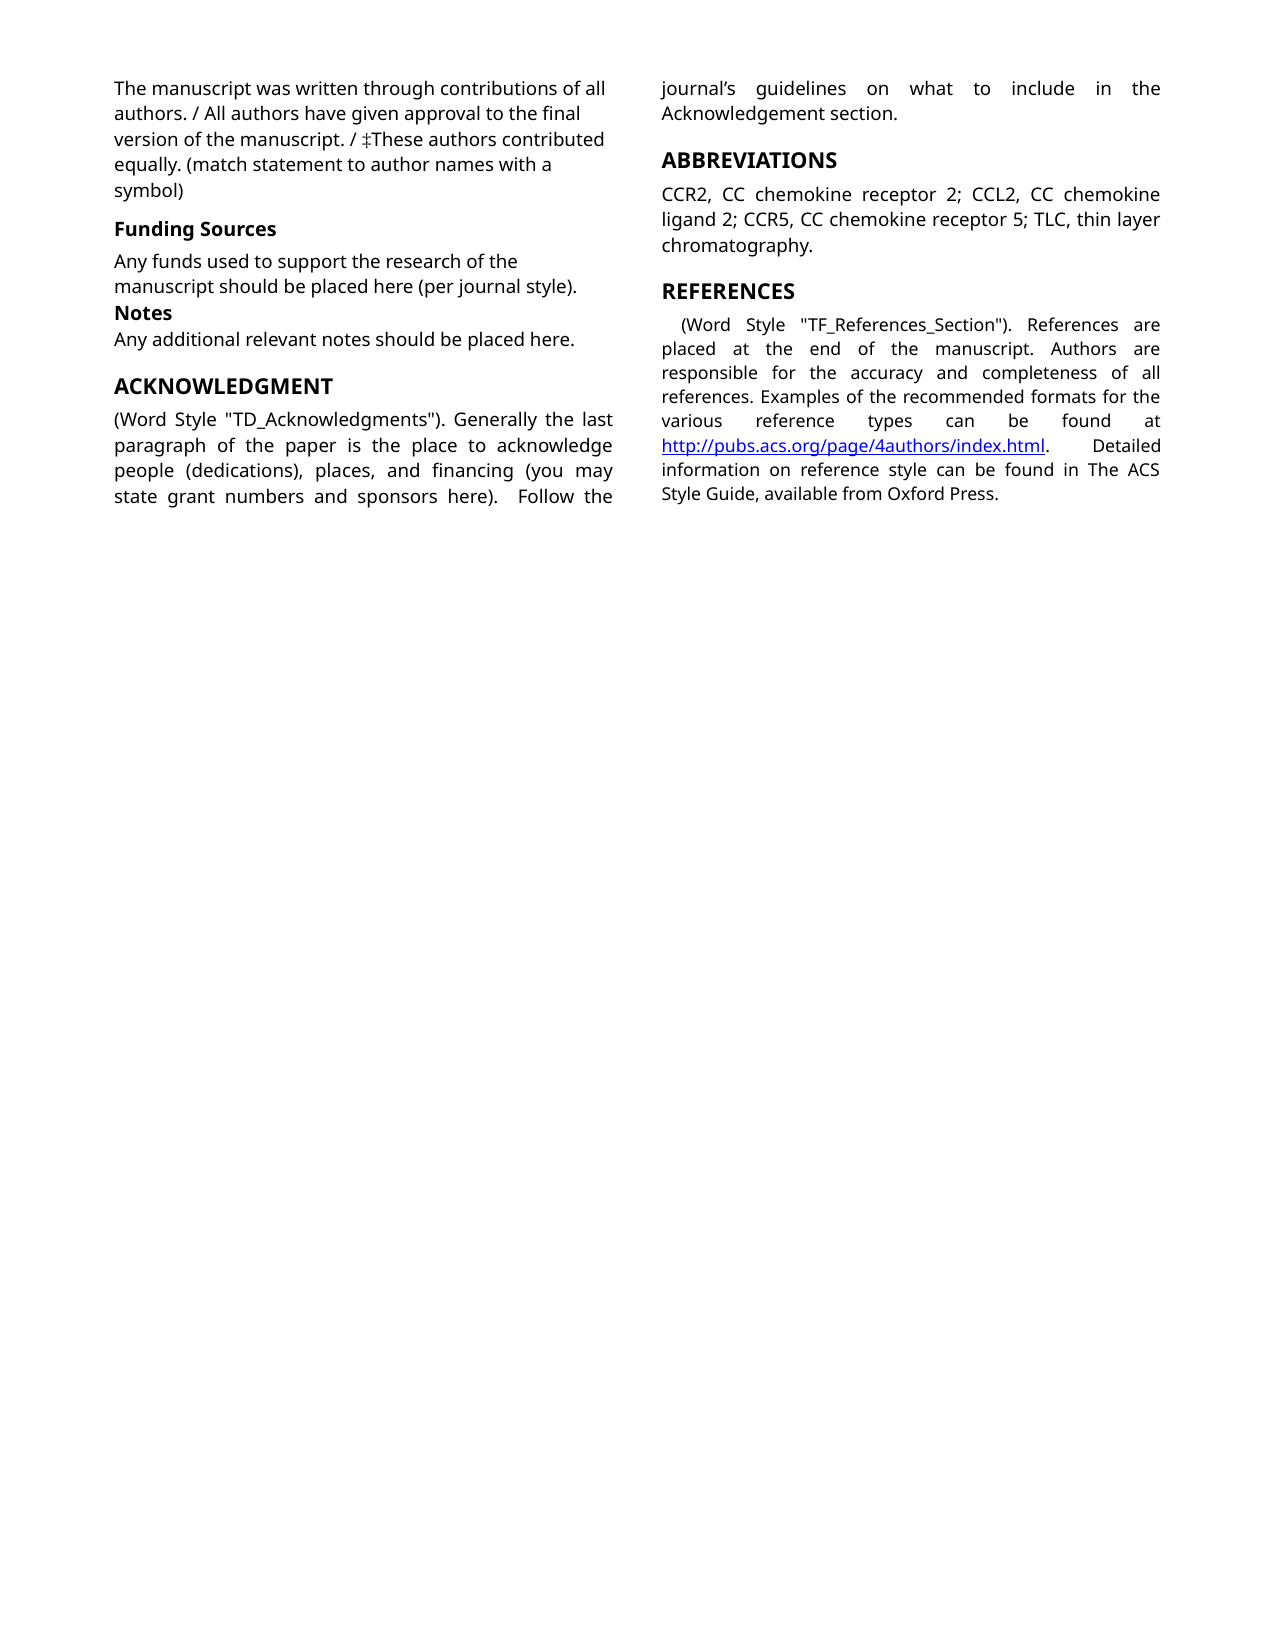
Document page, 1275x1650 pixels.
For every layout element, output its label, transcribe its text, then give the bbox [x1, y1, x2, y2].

text (Word Style "TF_References_Section"). References are placed at the end of the manuscript. Authors are responsible for the accuracy and completeness of all references. Examples of the recommended formats for the various reference types can be found at http://pubs.acs.org/page/4authors/index.html. Detailed information on reference style can be found in The ACS Style Guide, available from Oxford Press. [661, 312, 1161, 506]
title ACKNOWLEDGMENT [114, 371, 613, 400]
text journal’s guidelines on what to include in the Acknowledgement section. [661, 75, 1161, 126]
title REFERENCES [661, 276, 1161, 306]
title ABBREVIATIONS [661, 145, 1161, 174]
subtitle Funding Sources [114, 215, 613, 242]
text CCR2, CC chemokine receptor 2; CCL2, CC chemokine ligand 2; CCR5, CC chemokine receptor 5; TLC, thin layer chromatography. [661, 181, 1161, 257]
text (Word Style "TD_Acknowledgments"). Generally the last paragraph of the paper is the place to acknowledge people (dedications), places, and financing (you may state grant numbers and sponsors here). Follow the [114, 407, 613, 509]
text The manuscript was written through contributions of all authors. / All authors have given approval to the final version of the manuscript. / ‡These authors contributed equally. (match statement to author names with a symbol) [114, 75, 613, 203]
text Any funds used to support the research of the manuscript should be placed here (per journal style). Notes Any additional relevant notes should be placed here. [114, 248, 613, 352]
